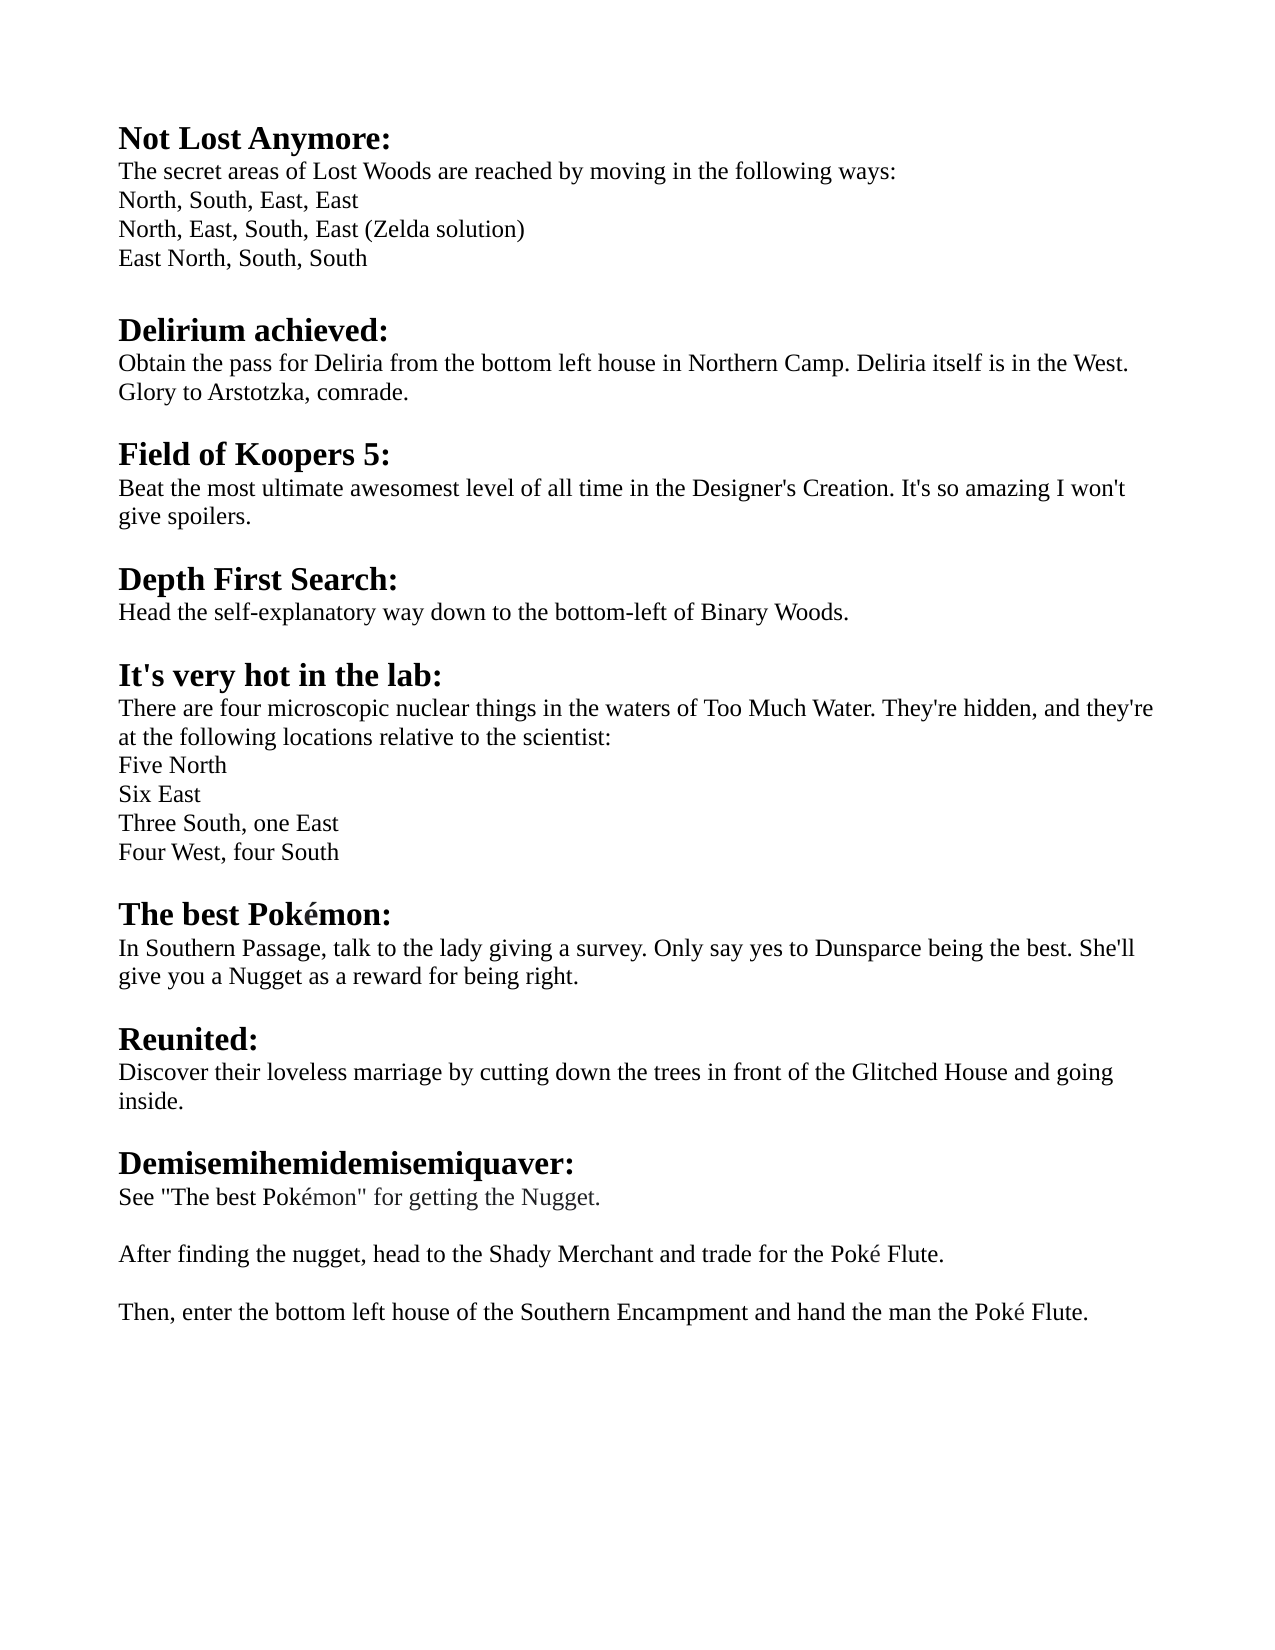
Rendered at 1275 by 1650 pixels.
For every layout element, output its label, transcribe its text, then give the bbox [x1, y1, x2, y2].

text Discover their loveless marriage by cutting down the trees in front of the Glitched House and going inside. [118, 1057, 1157, 1115]
text North, South, East, East [118, 185, 1157, 214]
text Beat the most ultimate awesomest level of all time in the Designer's Creation. It's so amazing I won't give spoilers. [118, 473, 1157, 530]
text Reunited: [118, 1019, 1157, 1057]
text Six East [118, 779, 1157, 808]
text East North, South, South [118, 243, 1157, 271]
text See "The best Pokémon" for getting the Nugget. [118, 1182, 1157, 1211]
text Delirium achieved: [118, 310, 1157, 348]
text Three South, one East [118, 808, 1157, 837]
text Field of Koopers 5: [118, 434, 1157, 473]
text Obtain the pass for Deliria from the bottom left house in Northern Camp. Deliria itself is in the West. Glory to Arstotzka, comrade. [118, 348, 1157, 406]
text Demisemihemidemisemiquaver: [118, 1143, 1157, 1182]
text Four West, four South [118, 837, 1157, 866]
text Depth First Search: [118, 559, 1157, 597]
text Then, enter the bottom left house of the Southern Encampment and hand the man the Poké Flute. [118, 1268, 1157, 1326]
text Head the self-explanatory way down to the bottom-left of Binary Woods. [118, 597, 1157, 626]
text It's very hot in the lab: [118, 655, 1157, 693]
text North, East, South, East (Zelda solution) [118, 214, 1157, 243]
text The secret areas of Lost Woods are reached by moving in the following ways: [118, 156, 1157, 185]
text Not Lost Anymore: [118, 118, 1157, 156]
text After finding the nugget, head to the Shady Merchant and trade for the Poké Flute. [118, 1211, 1157, 1268]
text There are four microscopic nuclear things in the waters of Too Much Water. They're hidden, and they're at the following locations relative to the scientist: Five North [118, 693, 1157, 779]
text The best Pokémon: [118, 894, 1157, 933]
text In Southern Passage, talk to the lady giving a survey. Only say yes to Dunsparce being the best. She'll give you a Nugget as a reward for being right. [118, 933, 1157, 990]
